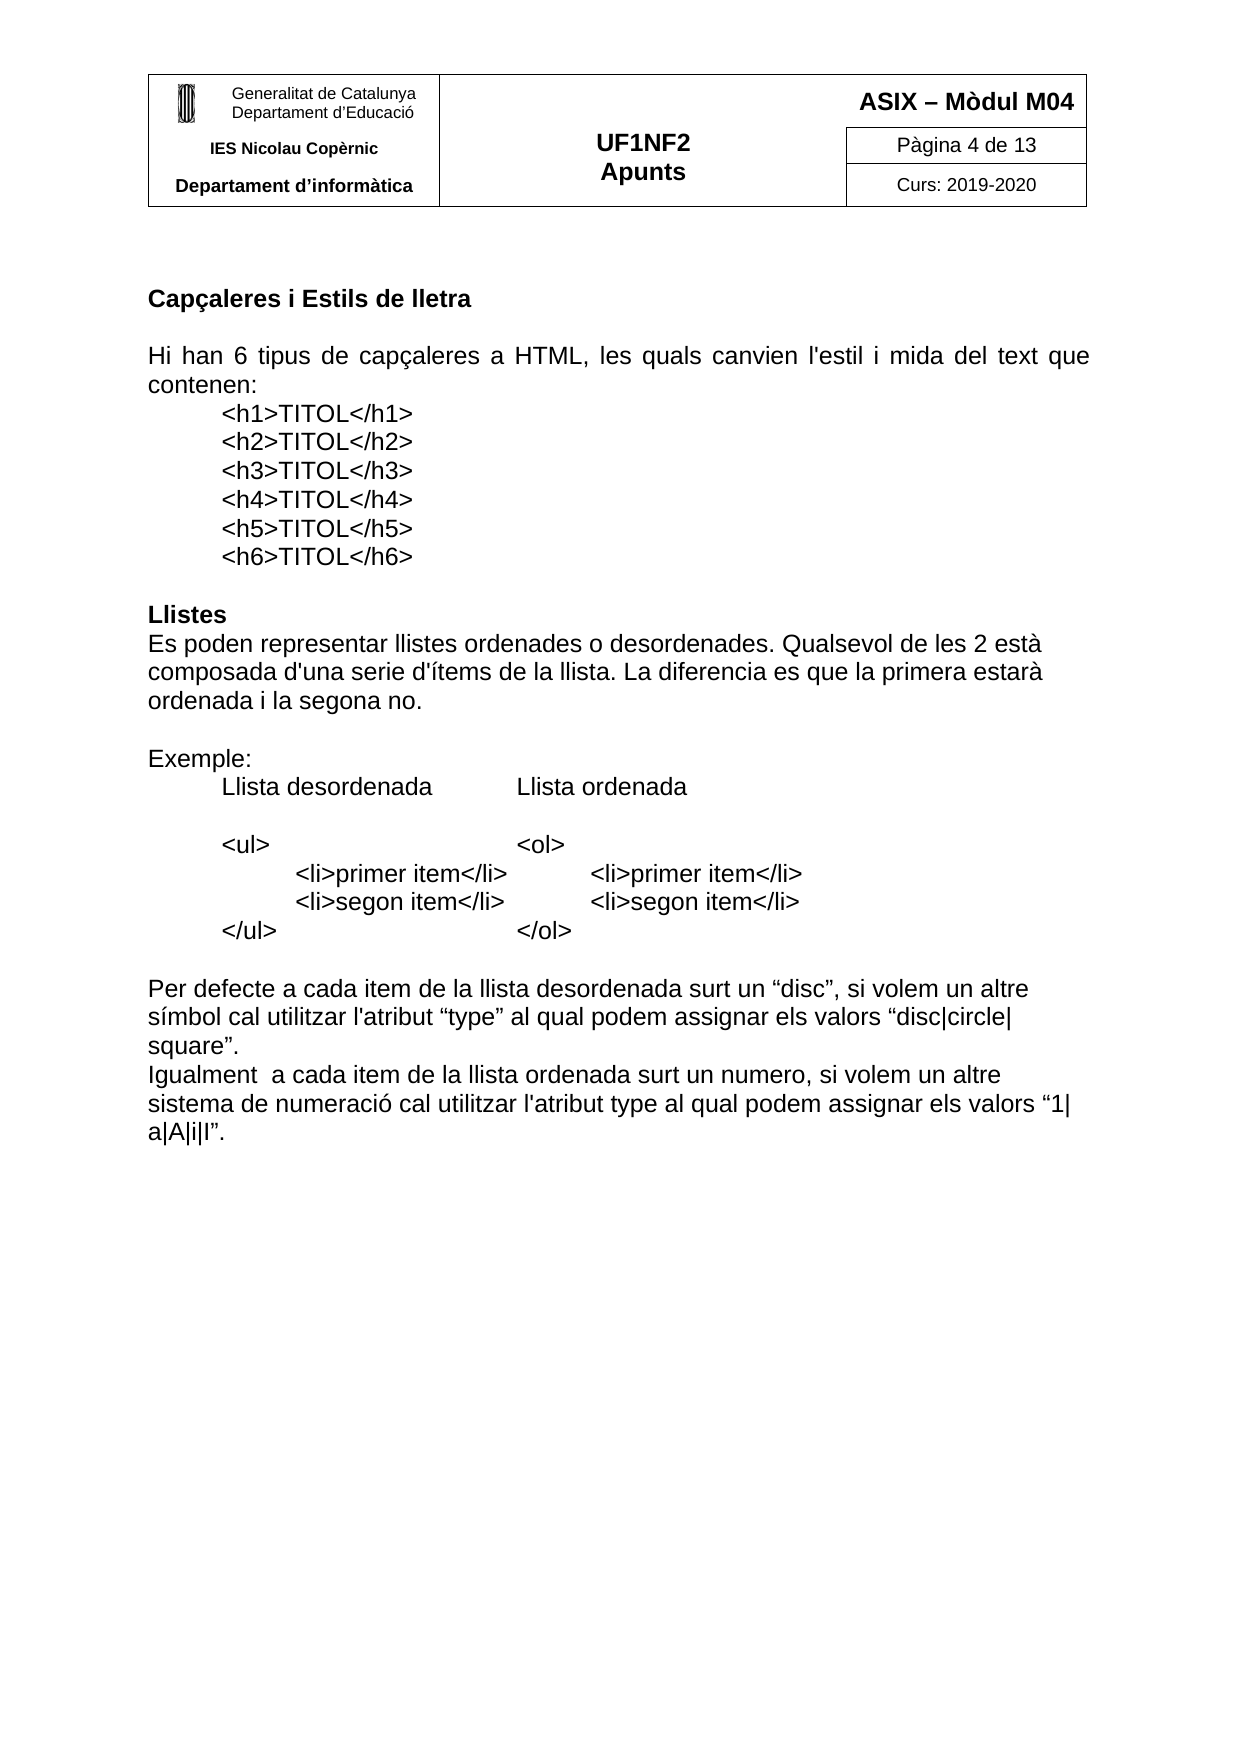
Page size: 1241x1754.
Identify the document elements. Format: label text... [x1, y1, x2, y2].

text <h2>TITOL</h2> [221, 427, 1092, 456]
text Llista desordenada Llista ordenada [221, 772, 1092, 801]
text Capçaleres i Estils de lletra [148, 283, 1092, 312]
text <h6>TITOL</h6> [221, 542, 1092, 571]
text Llistes [148, 600, 1092, 628]
text Igualment a cada item de la llista ordenada surt un numero, si volem un altre sistema de numeració cal utilitzar l'atribut type al qual podem assignar els valors “1|a|A|i|I”. [148, 1060, 1092, 1146]
text Exemple: [148, 743, 1092, 772]
text Per defecte a cada item de la llista desordenada surt un “disc”, si volem un altre símbol cal utilitzar l'atribut “type” al qual podem assignar els valors “disc|circle|square”. [148, 973, 1092, 1060]
text <h4>TITOL</h4> [221, 485, 1092, 513]
text <ul> <ol> [221, 830, 1092, 858]
text <h5>TITOL</h5> [221, 513, 1092, 542]
text <h1>TITOL</h1> [221, 398, 1092, 427]
text </ul> </ol> [221, 916, 1092, 945]
text <li>primer item</li> <li>primer item</li> [221, 858, 1092, 887]
text <h3>TITOL</h3> [221, 456, 1092, 485]
text Hi han 6 tipus de capçaleres a HTML, les quals canvien l'estil i mida del text que contenen: [148, 341, 1092, 398]
text Es poden representar llistes ordenades o desordenades. Qualsevol de les 2 està composada d'una serie d'ítems de la llista. La diferencia es que la primera estarà ordenada i la segona no. [148, 628, 1092, 715]
text <li>segon item</li> <li>segon item</li> [221, 887, 1092, 916]
